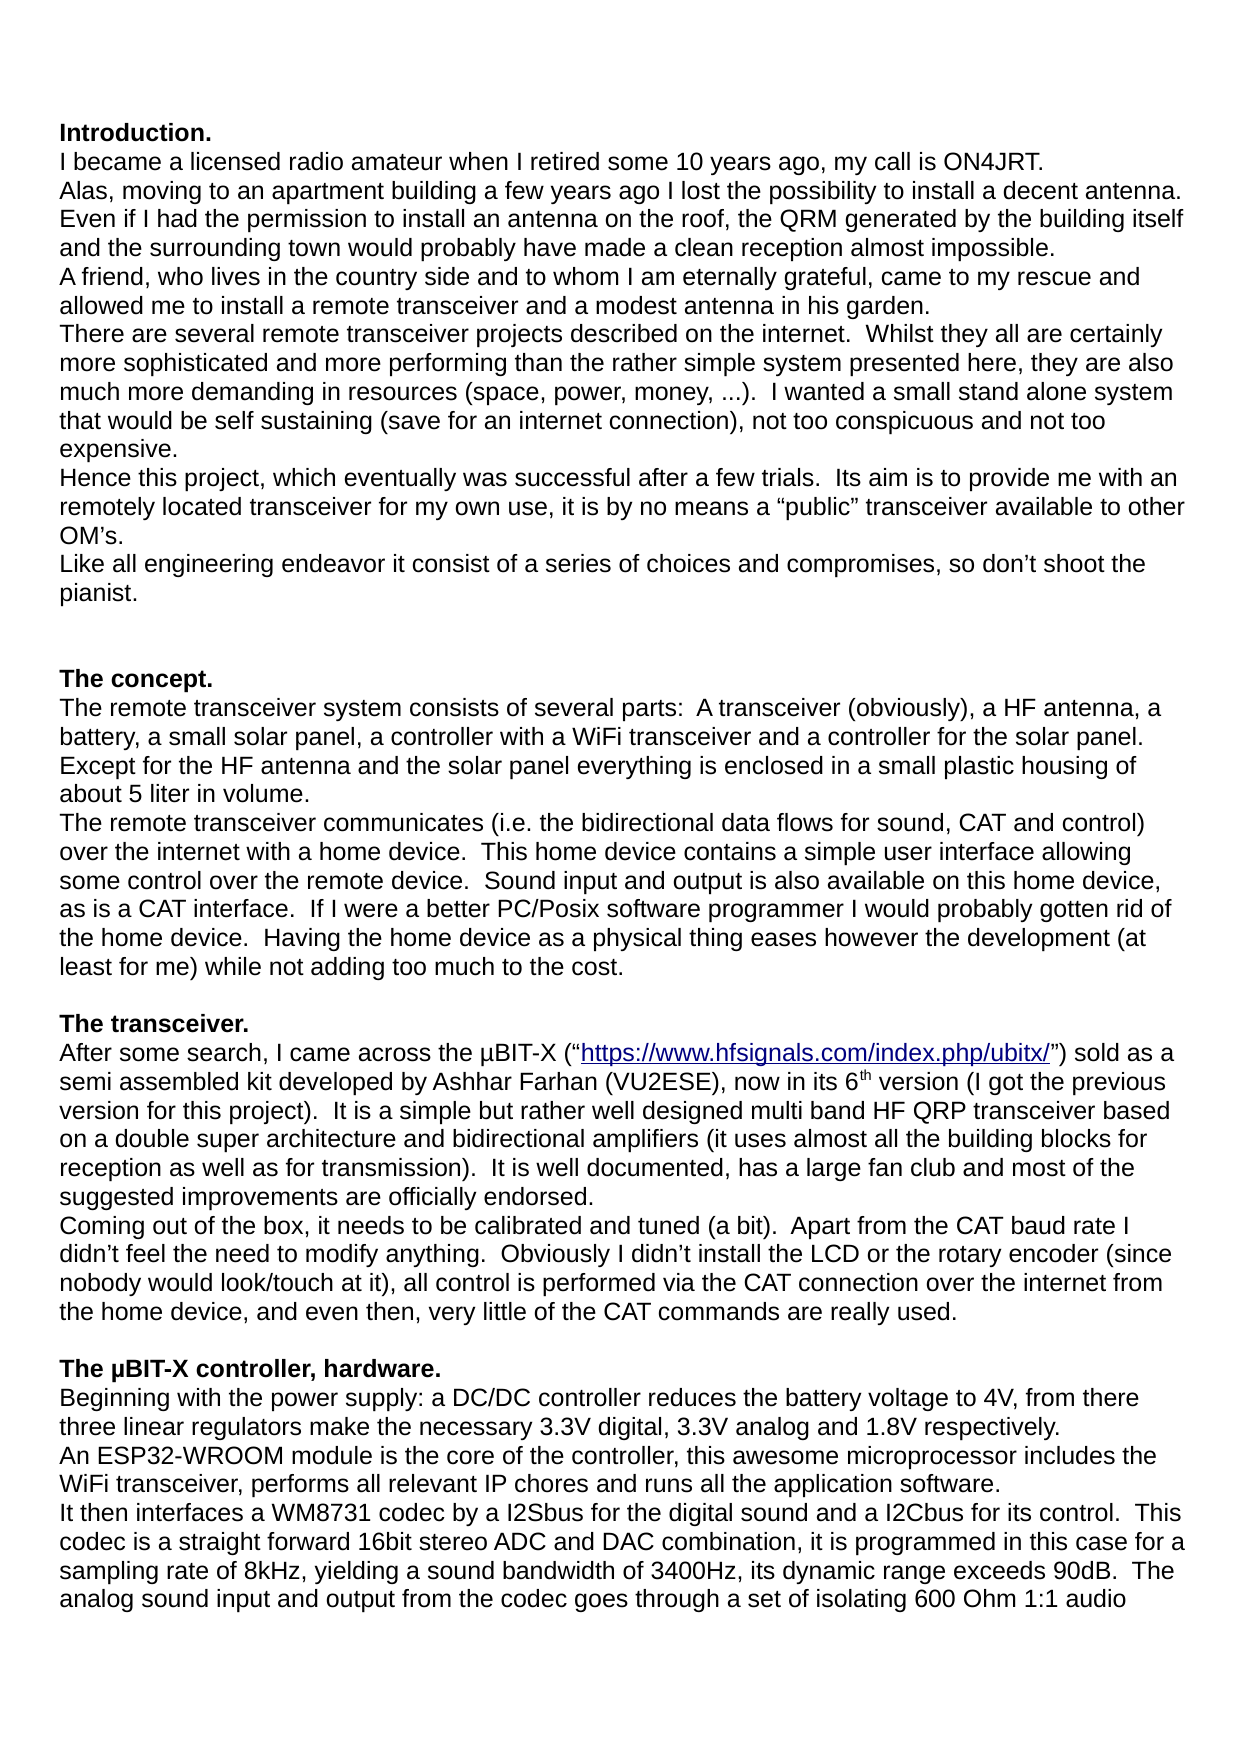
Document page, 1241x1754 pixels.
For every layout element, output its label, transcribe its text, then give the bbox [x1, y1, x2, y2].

text The transceiver. After some search, I came across the µBIT-X (“https://www.hfsignals.com/index.php/ubitx/”) sold as a semi assembled kit developed by Ashhar Farhan (VU2ESE), now in its 6th version (I got the previous version for this project). It is a simple but rather well designed multi band HF QRP transceiver based on a double super architecture and bidirectional amplifiers (it uses almost all the building blocks for reception as well as for transmission). It is well documented, has a large fan club and most of the suggested improvements are officially endorsed. Coming out of the box, it needs to be calibrated and tuned (a bit). Apart from the CAT baud rate I didn’t feel the need to modify anything. Obviously I didn’t install the LCD or the rotary encoder (since nobody would look/touch at it), all control is performed via the CAT connection over the internet from the home device, and even then, very little of the CAT commands are really used. [59, 1009, 1187, 1326]
text Beginning with the power supply: a DC/DC controller reduces the battery voltage to 4V, from there three linear regulators make the necessary 3.3V digital, 3.3V analog and 1.8V respectively. [59, 1383, 1187, 1441]
text The concept. The remote transceiver system consists of several parts: A transceiver (obviously), a HF antenna, a battery, a small solar panel, a controller with a WiFi transceiver and a controller for the solar panel. Except for the HF antenna and the solar panel everything is enclosed in a small plastic housing of about 5 liter in volume. The remote transceiver communicates (i.e. the bidirectional data flows for sound, CAT and control) over the internet with a home device. This home device contains a simple user interface allowing some control over the remote device. Sound input and output is also available on this home device, as is a CAT interface. If I were a better PC/Posix software programmer I would probably gotten rid of the home device. Having the home device as a physical thing eases however the development (at least for me) while not adding too much to the cost. [59, 664, 1187, 1009]
text The µBIT-X controller, hardware. [59, 1354, 1187, 1383]
text An ESP32-WROOM module is the core of the controller, this awesome microprocessor includes the WiFi transceiver, performs all relevant IP chores and runs all the application software. It then interfaces a WM8731 codec by a I2Sbus for the digital sound and a I2Cbus for its control. This codec is a straight forward 16bit stereo ADC and DAC combination, it is programmed in this case for a sampling rate of 8kHz, yielding a sound bandwidth of 3400Hz, its dynamic range exceeds 90dB. The analog sound input and output from the codec goes through a set of isolating 600 Ohm 1:1 audio [59, 1441, 1187, 1613]
text Introduction. I became a licensed radio amateur when I retired some 10 years ago, my call is ON4JRT. Alas, moving to an apartment building a few years ago I lost the possibility to install a decent antenna. Even if I had the permission to install an antenna on the roof, the QRM generated by the building itself and the surrounding town would probably have made a clean reception almost impossible. A friend, who lives in the country side and to whom I am eternally grateful, came to my rescue and allowed me to install a remote transceiver and a modest antenna in his garden. [59, 118, 1187, 319]
text There are several remote transceiver projects described on the internet. Whilst they all are certainly more sophisticated and more performing than the rather simple system presented here, they are also much more demanding in resources (space, power, money, ...). I wanted a small stand alone system that would be self sustaining (save for an internet connection), not too conspicuous and not too expensive. Hence this project, which eventually was successful after a few trials. Its aim is to provide me with an remotely located transceiver for my own use, it is by no means a “public” transceiver available to other OM’s. Like all engineering endeavor it consist of a series of choices and compromises, so don’t shoot the pianist. [59, 319, 1187, 636]
